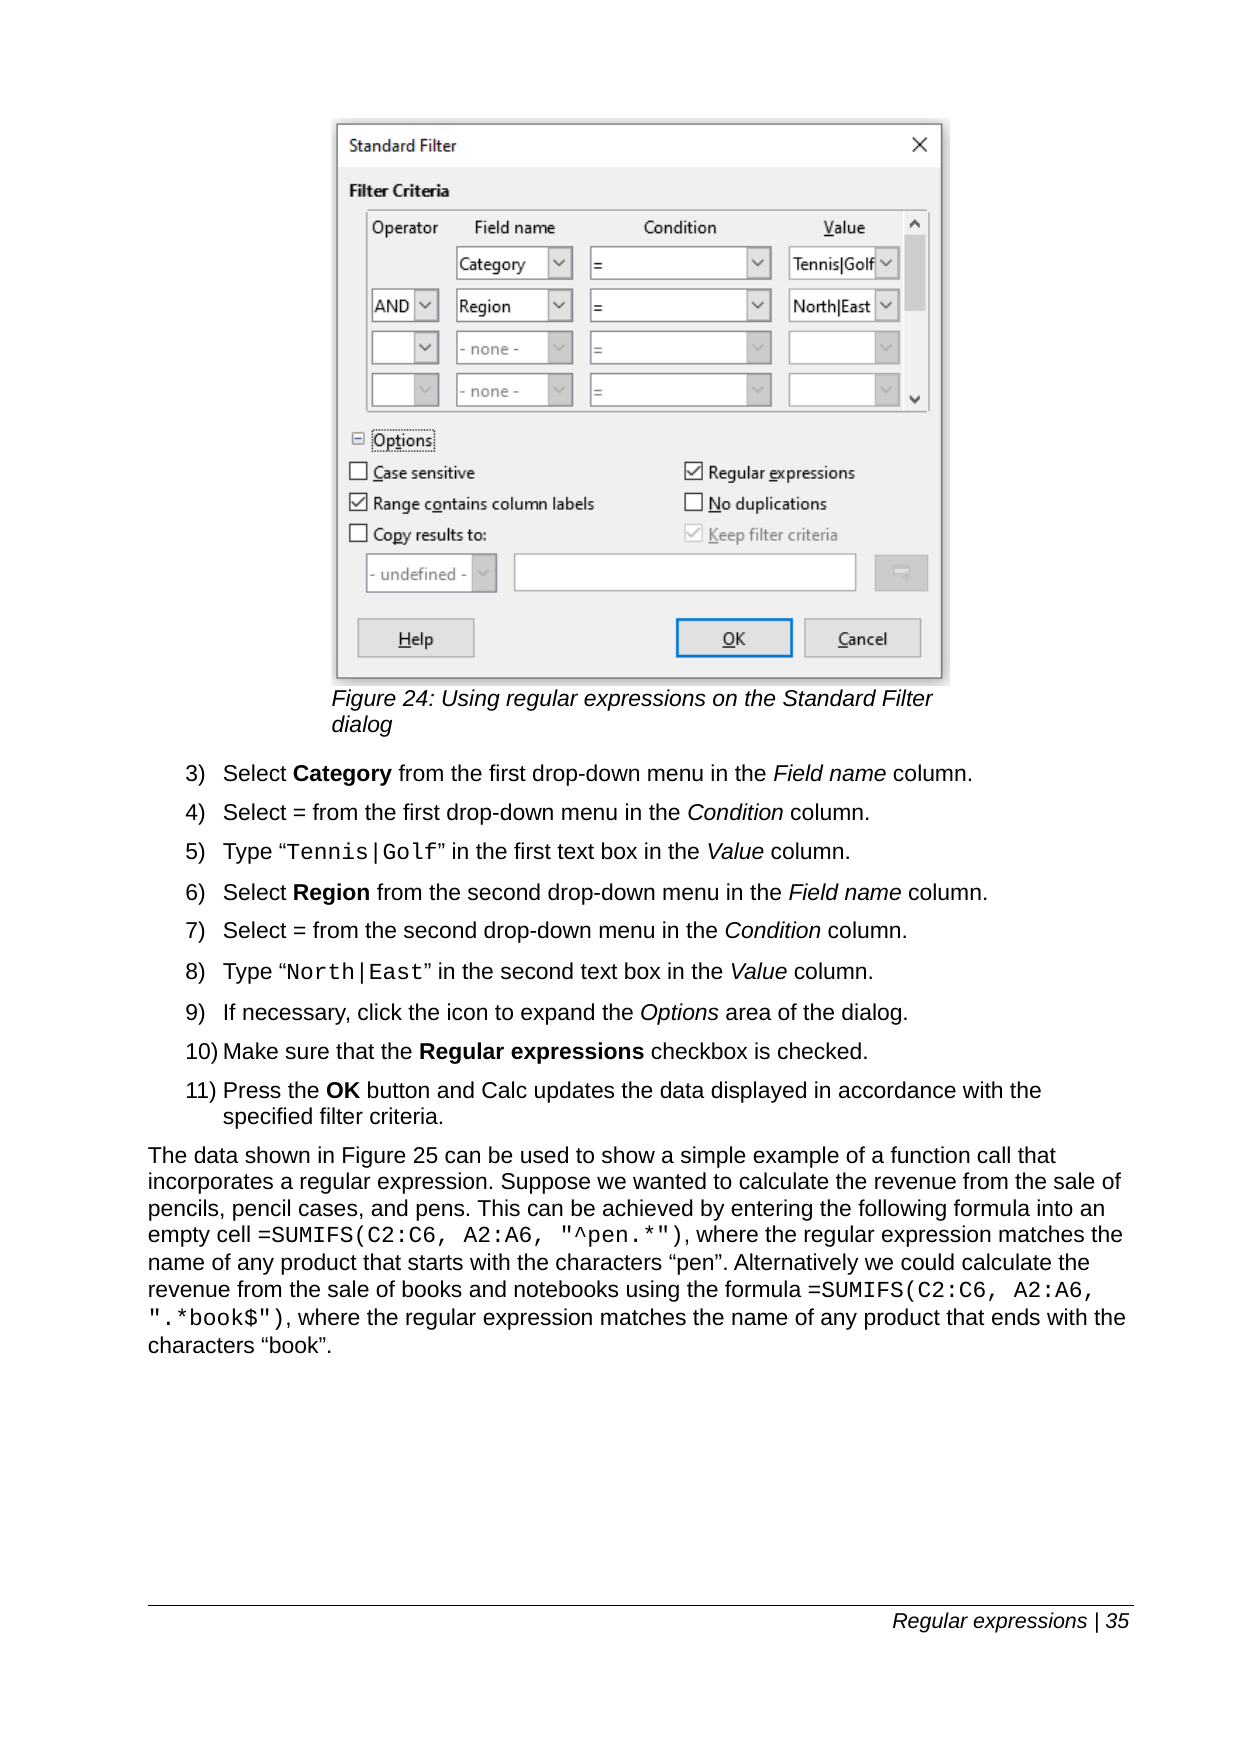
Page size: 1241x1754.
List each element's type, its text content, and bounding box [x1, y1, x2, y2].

list If necessary, click the icon to expand the Options area of the dialog. [185, 999, 1134, 1025]
list Select = from the second drop-down menu in the Condition column. [185, 917, 1134, 946]
list Select Region from the second drop-down menu in the Field name column. [185, 878, 1134, 905]
list Type “North|East” in the second text box in the Value column. [185, 958, 1134, 986]
text The data shown in Figure 25 can be used to show a simple example of a function call that incorporates a regular expression. Suppose we wanted to calculate the revenue from the sale of pencils, pencil cases, and pens. This can be achieved by entering the following formula into an empty cell =SUMIFS(C2:C6, A2:A6, "^pen.*"), where the regular expression matches the name of any product that starts with the characters “pen”. Alternatively we could calculate the revenue from the sale of books and notebooks using the formula =SUMIFS(C2:C6, A2:A6, ".*book$"), where the regular expression matches the name of any product that ends with the characters “book”. [148, 1142, 1134, 1359]
list Type “Tennis|Golf” in the first text box in the Value column. [185, 838, 1134, 866]
list Select = from the first drop-down menu in the Condition column. [185, 799, 1134, 825]
text Figure 24: Using regular expressions on the Standard Filter dialog [331, 686, 950, 738]
list Make sure that the Regular expressions checkbox is checked. [185, 1038, 1134, 1064]
picture [331, 118, 951, 686]
list Press the OK button and Calc updates the data displayed in accordance with the specified filter criteria. [185, 1077, 1134, 1129]
list Select Category from the first drop-down menu in the Field name column. [185, 760, 1134, 786]
